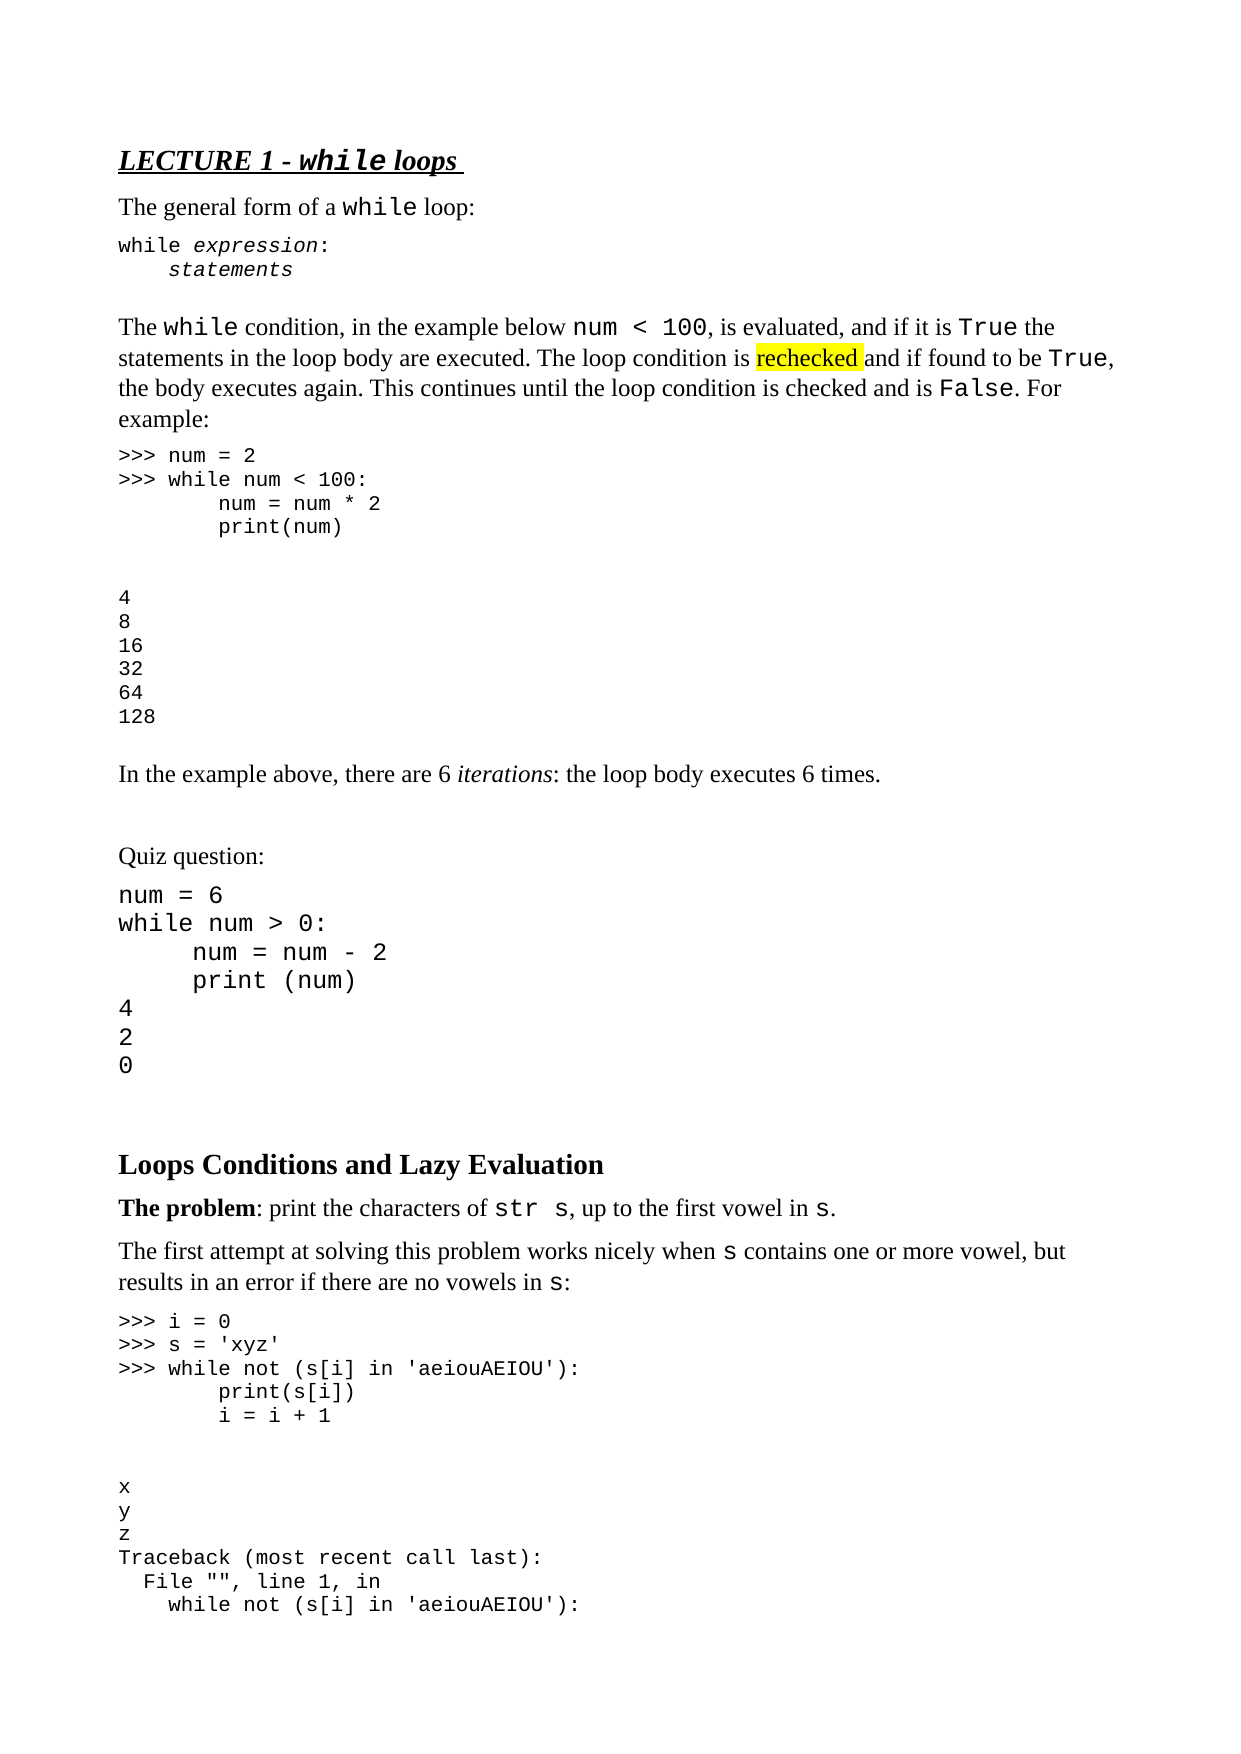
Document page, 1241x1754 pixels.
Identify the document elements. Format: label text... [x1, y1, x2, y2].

text 64 [118, 682, 1122, 706]
text num = num - 2 [118, 939, 1122, 967]
text The problem: print the characters of str s, up to the first vowel in s. [118, 1193, 1122, 1224]
text Quiz question: [118, 841, 1122, 870]
text while not (s[i] in 'aeiouAEIOU'): [118, 1594, 1122, 1618]
text print(s[i]) [118, 1382, 1122, 1405]
text >>> num = 2 [118, 446, 1122, 469]
subtitle Loops Conditions and Lazy Evaluation [118, 1147, 1122, 1181]
text Traceback (most recent call last): [118, 1547, 1122, 1571]
text >>> while not (s[i] in 'aeiouAEIOU'): [118, 1358, 1122, 1382]
text 4 [118, 587, 1122, 611]
text num = 6 [118, 882, 1122, 911]
text z [118, 1523, 1122, 1547]
text print (num) [118, 967, 1122, 996]
text while num > 0: [118, 911, 1122, 939]
text num = num * 2 [118, 493, 1122, 516]
text >>> i = 0 [118, 1311, 1122, 1334]
text 0 [118, 1052, 1122, 1081]
text y [118, 1500, 1122, 1523]
text >>> s = 'xyz' [118, 1334, 1122, 1358]
text >>> while num < 100: [118, 469, 1122, 493]
text File "", line 1, in [118, 1571, 1122, 1594]
text print(num) [118, 516, 1122, 540]
text 16 [118, 635, 1122, 658]
subtitle LECTURE 1 - while loops [118, 143, 1122, 179]
text 128 [118, 706, 1122, 729]
text 32 [118, 658, 1122, 682]
text 4 [118, 996, 1122, 1024]
text x [118, 1476, 1122, 1500]
text The general form of a while loop: [118, 192, 1122, 222]
text The first attempt at solving this problem works nicely when s contains one or more vowel, but results in an error if there are no vowels in s: [118, 1236, 1122, 1298]
text In the example above, there are 6 iterations: the loop body executes 6 times. [118, 759, 1122, 787]
text 8 [118, 611, 1122, 635]
text i = i + 1 [118, 1405, 1122, 1429]
text 2 [118, 1024, 1122, 1052]
text statements [118, 259, 1122, 282]
text while expression: [118, 235, 1122, 259]
text The while condition, in the example below num < 100, is evaluated, and if it is True the statements in the loop body are executed. The loop condition is rechecked and if found to be True, the body executes again. This continues until the loop condition is checked and is False. For example: [118, 312, 1122, 433]
